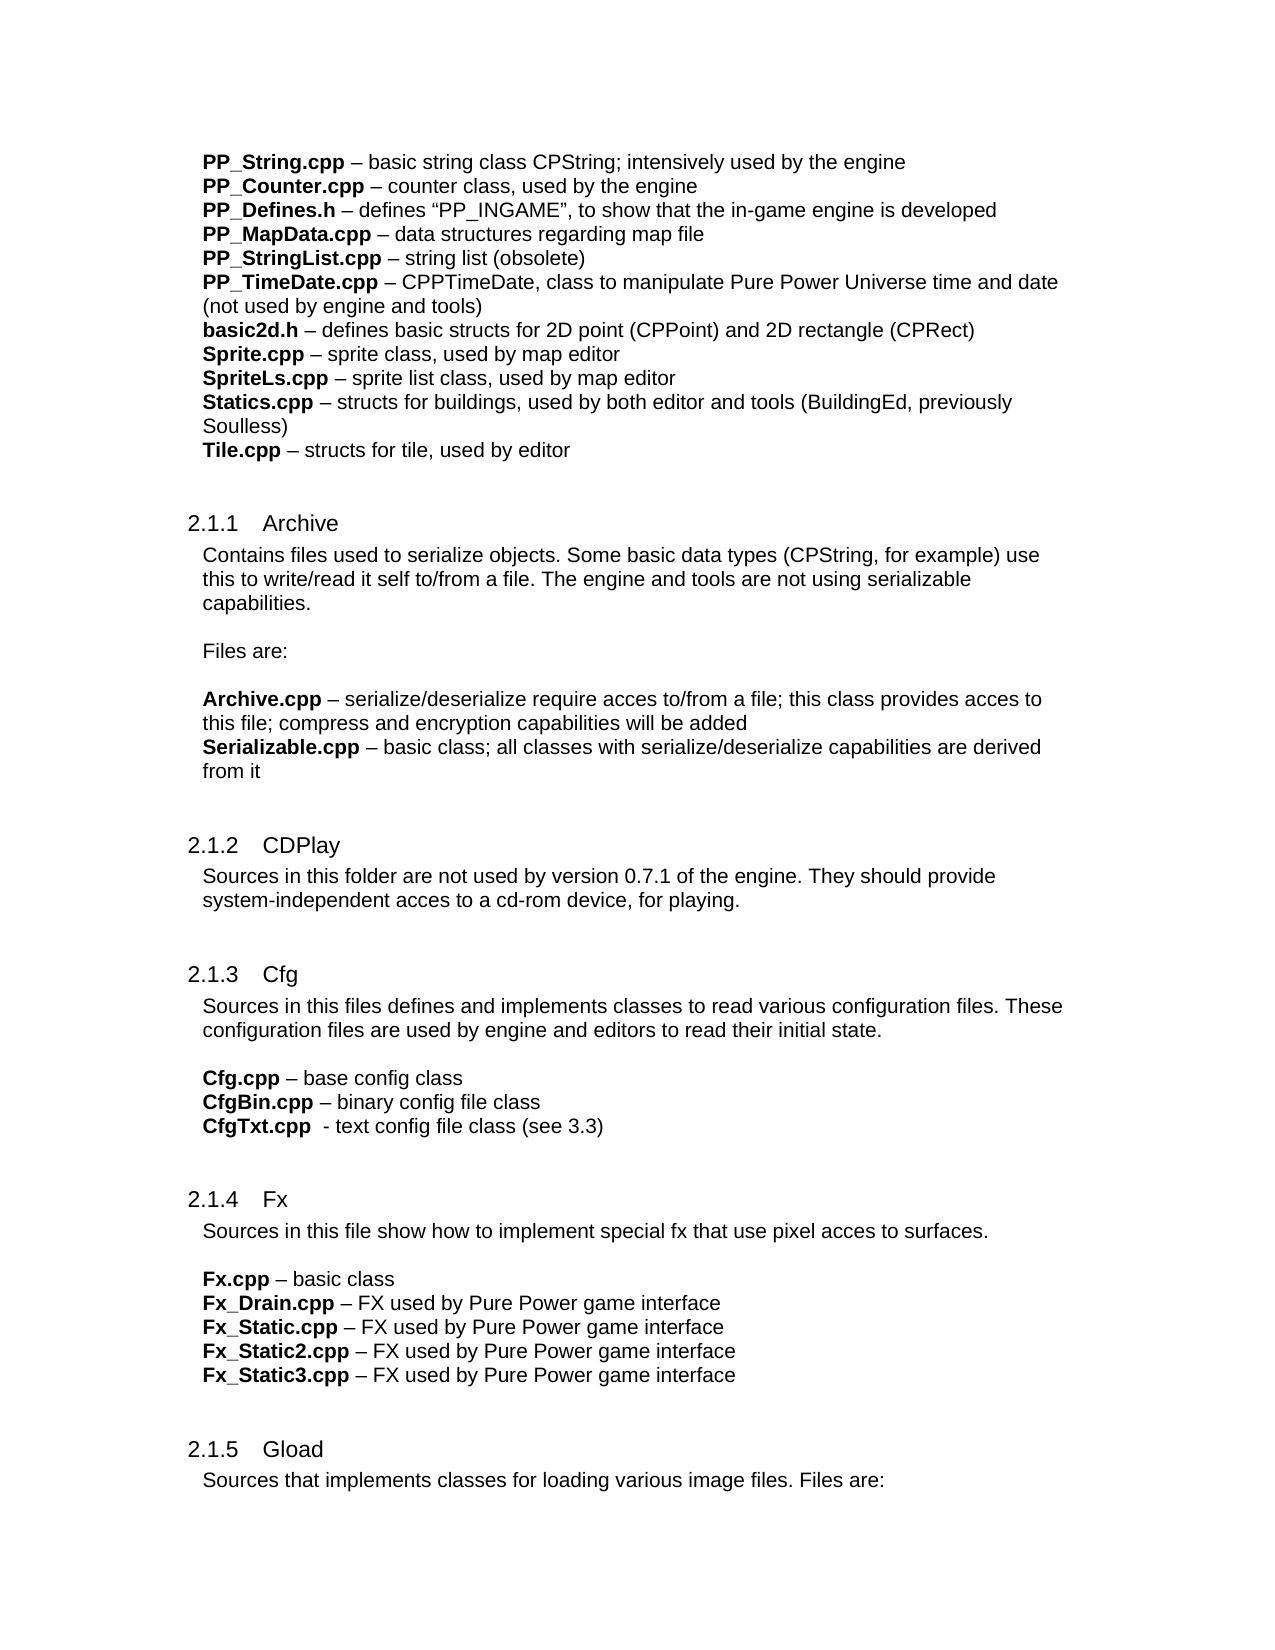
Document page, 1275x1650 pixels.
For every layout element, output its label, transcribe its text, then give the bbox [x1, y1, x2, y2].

subtitle Fx [187, 1186, 1087, 1213]
text Fx_Static.cpp – FX used by Pure Power game interface [202, 1315, 1072, 1339]
text Sprite.cpp – sprite class, used by map editor [202, 342, 1072, 366]
text Cfg.cpp – base config class [202, 1066, 1072, 1089]
text PP_Defines.h – defines “PP_INGAME”, to show that the in-game engine is developed [202, 198, 1072, 222]
text Serializable.cpp – basic class; all classes with serialize/deserialize capabilities are derived from it [202, 735, 1072, 783]
text CfgBin.cpp – binary config file class [202, 1089, 1072, 1113]
text Sources in this folder are not used by version 0.7.1 of the engine. They should provide system-independent acces to a cd-rom device, for playing. [202, 864, 1072, 912]
text Sources that implements classes for loading various image files. Files are: [202, 1468, 1072, 1492]
text PP_StringList.cpp – string list (obsolete) [202, 246, 1072, 270]
subtitle Gload [187, 1436, 1087, 1462]
text Tile.cpp – structs for tile, used by editor [202, 437, 1072, 461]
text PP_Counter.cpp – counter class, used by the engine [202, 174, 1072, 198]
subtitle CDPlay [187, 832, 1087, 858]
text PP_TimeDate.cpp – CPPTimeDate, class to manipulate Pure Power Universe time and date (not used by engine and tools) [202, 270, 1072, 318]
text CfgTxt.cpp - text config file class (see 3.3) [202, 1113, 1072, 1137]
text Files are: [202, 639, 1072, 663]
text SpriteLs.cpp – sprite list class, used by map editor [202, 366, 1072, 389]
text PP_String.cpp – basic string class CPString; intensively used by the engine [202, 150, 1072, 174]
text Fx_Static2.cpp – FX used by Pure Power game interface [202, 1339, 1072, 1363]
subtitle Cfg [187, 961, 1087, 987]
text Fx_Static3.cpp – FX used by Pure Power game interface [202, 1363, 1072, 1387]
text Fx_Drain.cpp – FX used by Pure Power game interface [202, 1291, 1072, 1315]
text Archive.cpp – serialize/deserialize require acces to/from a file; this class provides acces to this file; compress and encryption capabilities will be added [202, 687, 1072, 735]
text Statics.cpp – structs for buildings, used by both editor and tools (BuildingEd, previously Soulless) [202, 389, 1072, 437]
text Sources in this files defines and implements classes to read various configuration files. These configuration files are used by engine and editors to read their initial state. [202, 994, 1072, 1042]
text Contains files used to serialize objects. Some basic data types (CPString, for example) use this to write/read it self to/from a file. The engine and tools are not using serializable capabilities. [202, 543, 1072, 615]
text basic2d.h – defines basic structs for 2D point (CPPoint) and 2D rectangle (CPRect) [202, 318, 1072, 342]
text Sources in this file show how to implement special fx that use pixel acces to surfaces. [202, 1219, 1072, 1243]
text PP_MapData.cpp – data structures regarding map file [202, 222, 1072, 246]
subtitle Archive [187, 510, 1087, 537]
text Fx.cpp – basic class [202, 1267, 1072, 1291]
